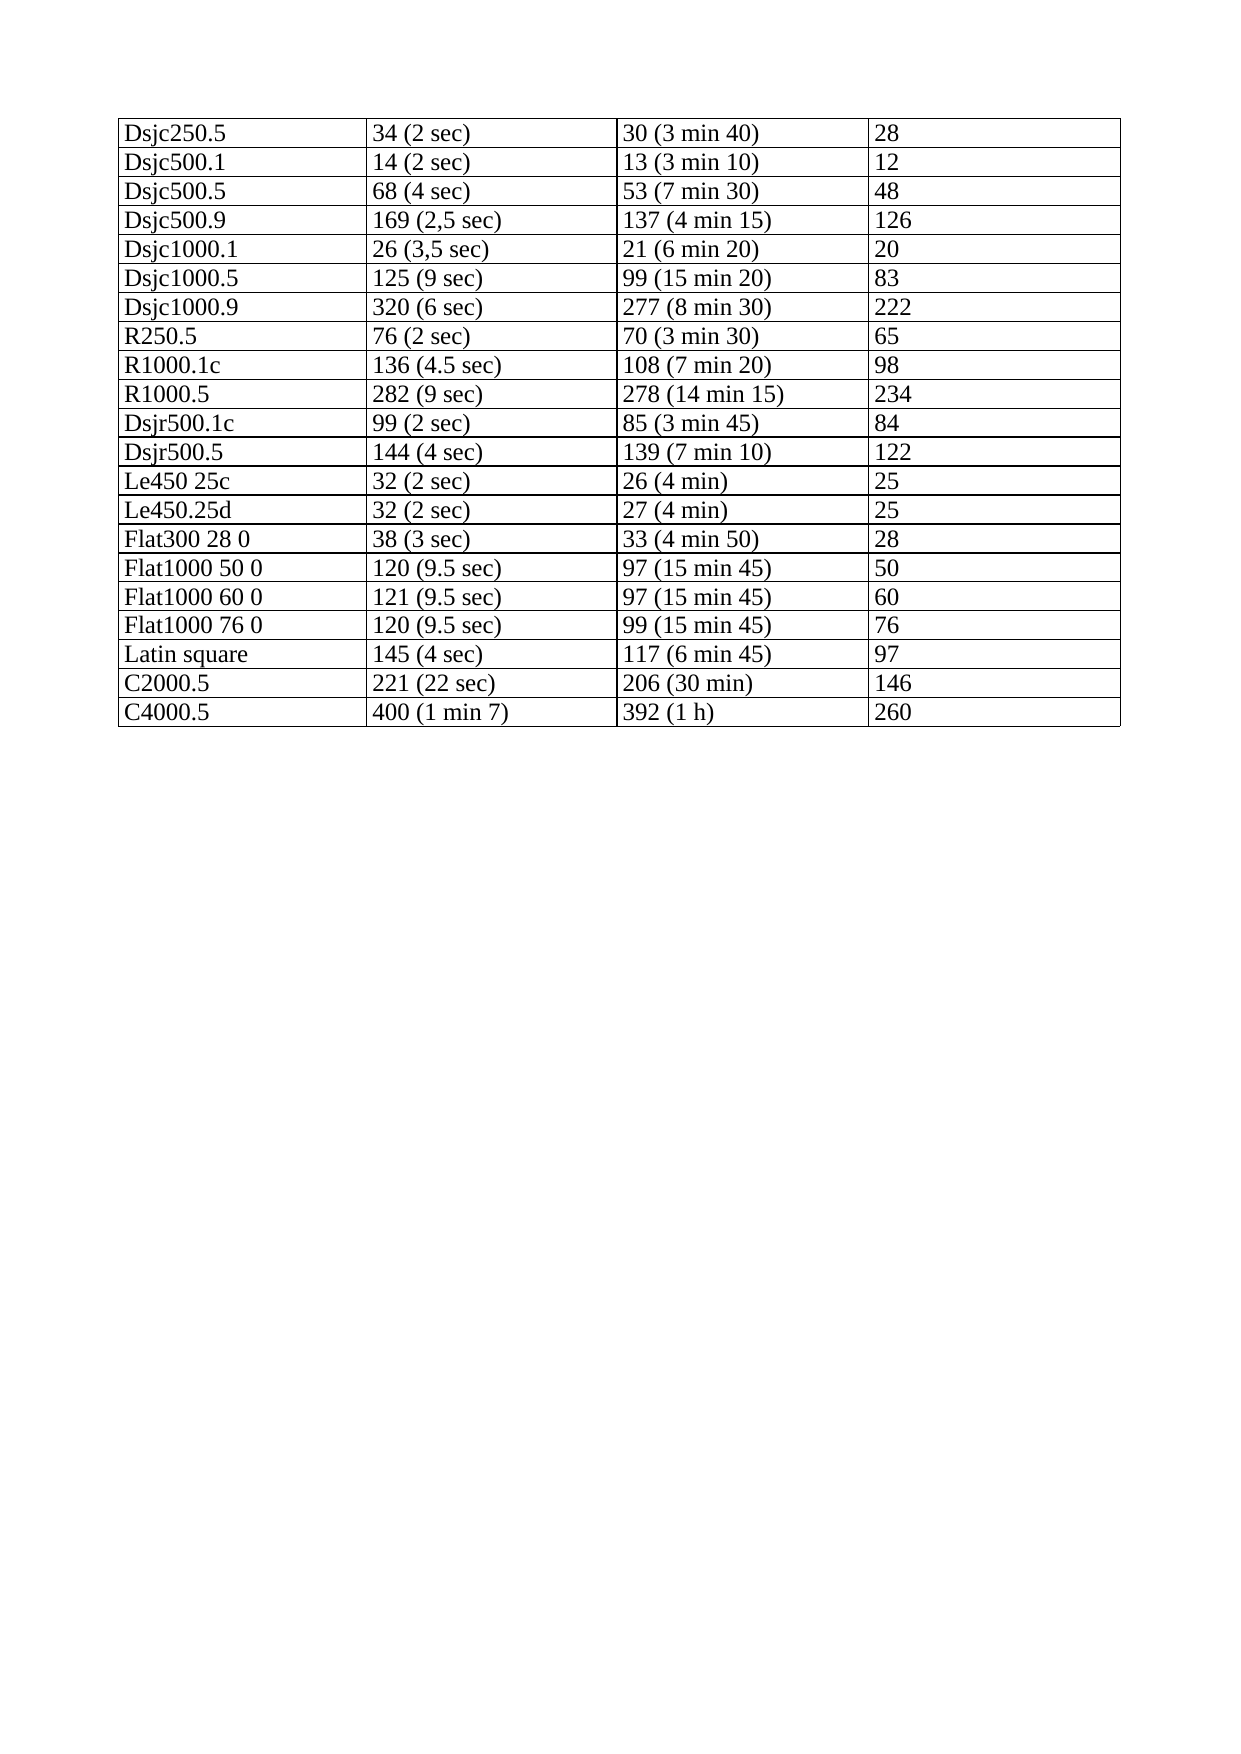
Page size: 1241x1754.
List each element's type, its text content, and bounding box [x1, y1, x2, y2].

table_cell 53 (7 min 30) [618, 177, 868, 205]
table_cell Dsjc1000.1 [119, 235, 366, 263]
table_cell Flat1000 60 0 [119, 582, 366, 610]
table_cell R1000.5 [119, 380, 366, 408]
table_cell 144 (4 sec) [367, 438, 616, 465]
table_cell 12 [869, 148, 1120, 176]
table_cell 25 [869, 467, 1120, 494]
table_cell Dsjc250.5 [119, 119, 366, 147]
table_cell 50 [869, 554, 1120, 581]
table_cell Dsjc1000.9 [119, 293, 366, 321]
table_cell 48 [869, 177, 1120, 205]
table_cell 27 (4 min) [618, 496, 868, 523]
table_cell 14 (2 sec) [367, 148, 616, 176]
table_cell 278 (14 min 15) [618, 380, 868, 408]
table_cell 30 (3 min 40) [618, 119, 868, 147]
table_cell 20 [869, 235, 1120, 263]
table_cell Dsjr500.5 [119, 438, 366, 465]
table_cell Dsjc500.1 [119, 148, 366, 176]
table_cell 136 (4.5 sec) [367, 351, 616, 379]
table_cell 97 (15 min 45) [618, 554, 868, 581]
table_cell 26 (3,5 sec) [367, 235, 616, 263]
table_cell 28 [869, 119, 1120, 147]
table_cell 206 (30 min) [618, 669, 868, 697]
table_cell 120 (9.5 sec) [367, 611, 616, 639]
table_cell Latin square [119, 640, 366, 668]
table_cell 97 (15 min 45) [618, 582, 868, 610]
table_cell 98 [869, 351, 1120, 379]
table_cell 146 [869, 669, 1120, 697]
table_cell 25 [869, 496, 1120, 523]
table_cell 26 (4 min) [618, 467, 868, 494]
table_cell Dsjr500.1c [119, 409, 366, 436]
table_cell 99 (15 min 20) [618, 264, 868, 292]
table_cell Dsjc500.5 [119, 177, 366, 205]
table_cell 21 (6 min 20) [618, 235, 868, 263]
table_cell 76 (2 sec) [367, 322, 616, 350]
table_cell 282 (9 sec) [367, 380, 616, 408]
table_cell Dsjc500.9 [119, 206, 366, 234]
table_cell 277 (8 min 30) [618, 293, 868, 321]
table_cell Le450 25c [119, 467, 366, 494]
table_cell 400 (1 min 7) [367, 698, 616, 726]
table_cell R1000.1c [119, 351, 366, 379]
table_cell 169 (2,5 sec) [367, 206, 616, 234]
table_cell 117 (6 min 45) [618, 640, 868, 668]
table_cell 83 [869, 264, 1120, 292]
table_cell 222 [869, 293, 1120, 321]
table_cell 121 (9.5 sec) [367, 582, 616, 610]
table_cell 84 [869, 409, 1120, 436]
table_cell Dsjc1000.5 [119, 264, 366, 292]
table_cell C2000.5 [119, 669, 366, 697]
table_cell R250.5 [119, 322, 366, 350]
table_cell 68 (4 sec) [367, 177, 616, 205]
table_cell 76 [869, 611, 1120, 639]
table_cell Flat1000 76 0 [119, 611, 366, 639]
table_cell 85 (3 min 45) [618, 409, 868, 436]
table_cell 32 (2 sec) [367, 496, 616, 523]
table_cell 221 (22 sec) [367, 669, 616, 697]
table_cell 139 (7 min 10) [618, 438, 868, 465]
table_cell Flat300 28 0 [119, 525, 366, 552]
table_cell 125 (9 sec) [367, 264, 616, 292]
table_cell 120 (9.5 sec) [367, 554, 616, 581]
table_cell 32 (2 sec) [367, 467, 616, 494]
table_cell 108 (7 min 20) [618, 351, 868, 379]
table_cell 234 [869, 380, 1120, 408]
table_cell 38 (3 sec) [367, 525, 616, 552]
table_cell 260 [869, 698, 1120, 726]
table_cell 60 [869, 582, 1120, 610]
table_cell 34 (2 sec) [367, 119, 616, 147]
table_cell 99 (2 sec) [367, 409, 616, 436]
table_cell 122 [869, 438, 1120, 465]
table_cell Flat1000 50 0 [119, 554, 366, 581]
table_cell C4000.5 [119, 698, 366, 726]
table_cell Le450.25d [119, 496, 366, 523]
table_cell 392 (1 h) [618, 698, 868, 726]
table_cell 137 (4 min 15) [618, 206, 868, 234]
table_cell 97 [869, 640, 1120, 668]
table_cell 33 (4 min 50) [618, 525, 868, 552]
table_cell 13 (3 min 10) [618, 148, 868, 176]
table_cell 99 (15 min 45) [618, 611, 868, 639]
table_cell 28 [869, 525, 1120, 552]
table_cell 65 [869, 322, 1120, 350]
table_cell 320 (6 sec) [367, 293, 616, 321]
table_cell 126 [869, 206, 1120, 234]
table_cell 145 (4 sec) [367, 640, 616, 668]
table_cell 70 (3 min 30) [618, 322, 868, 350]
